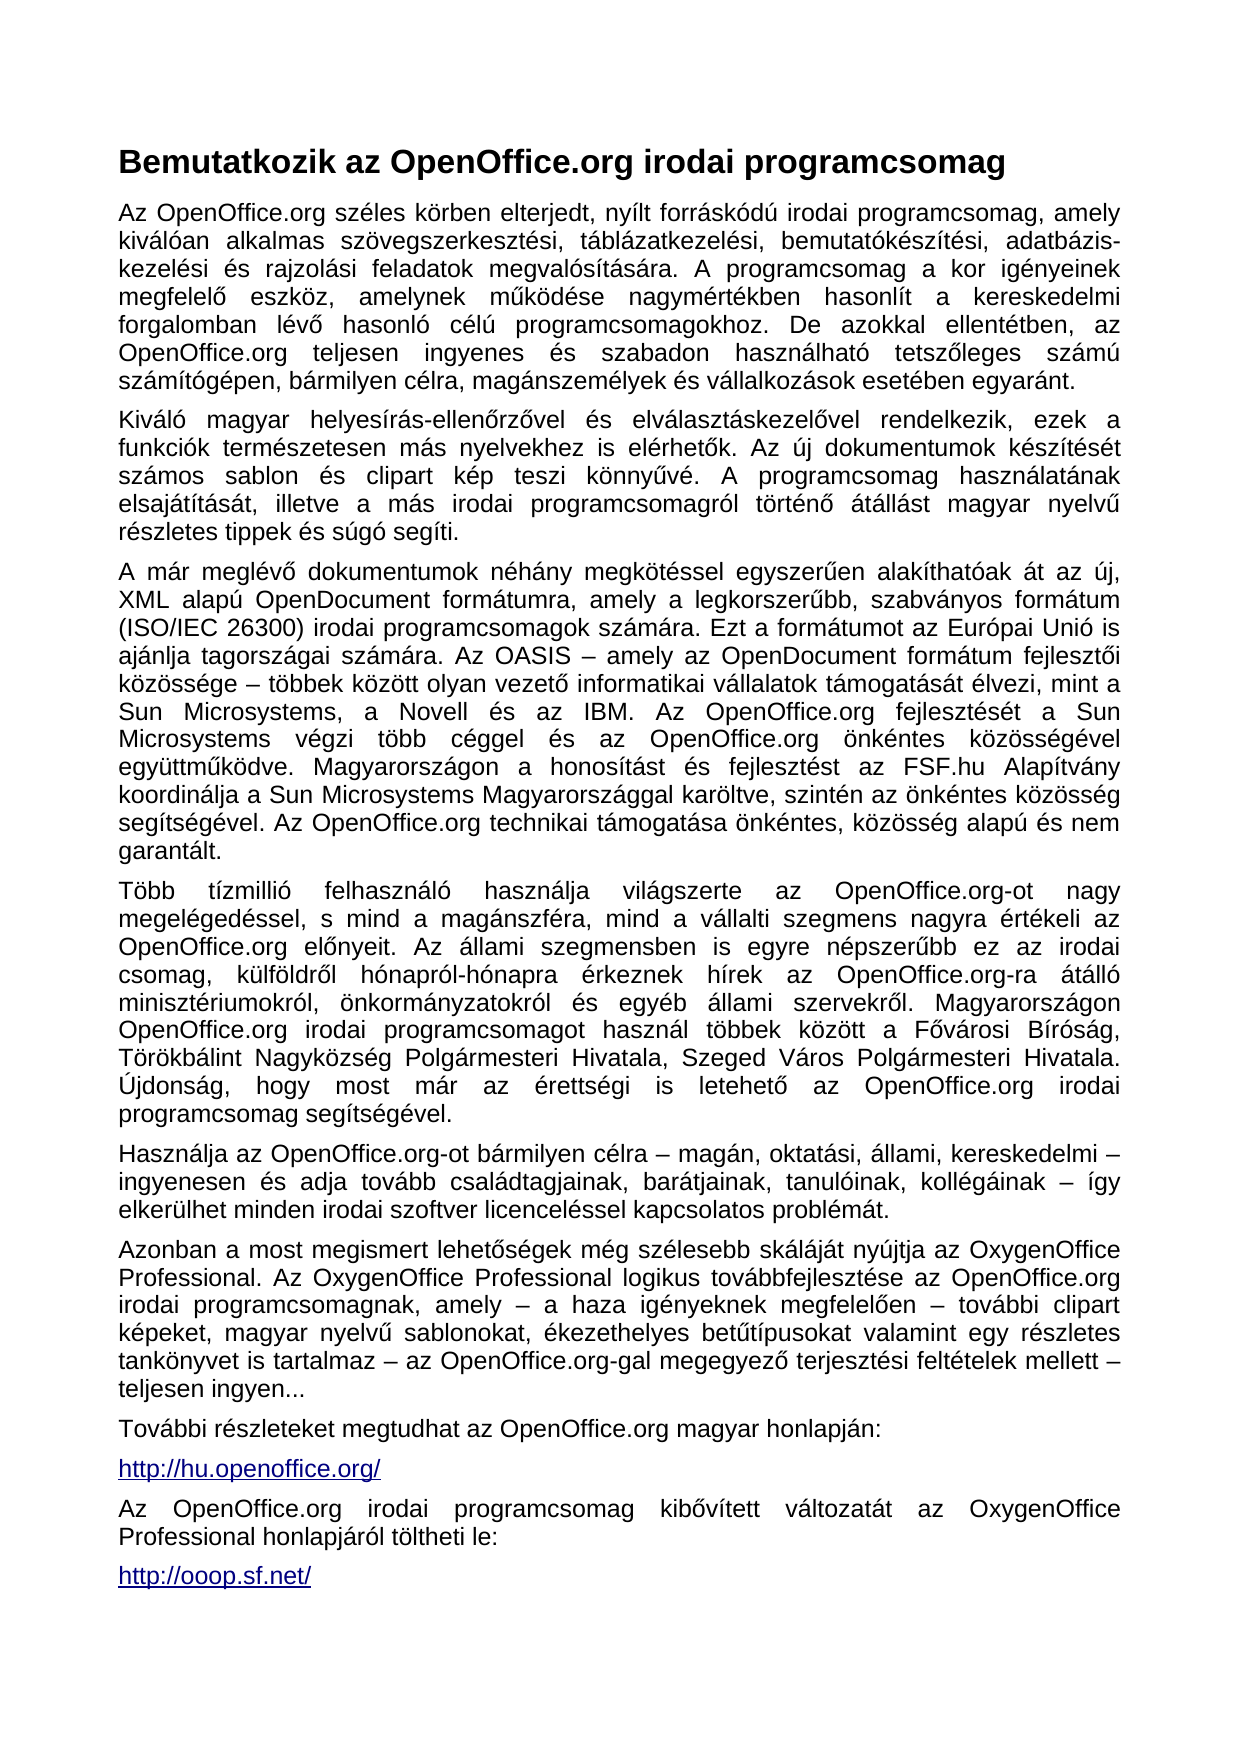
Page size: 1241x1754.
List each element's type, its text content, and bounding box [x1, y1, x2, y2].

text Az OpenOffice.org széles körben elterjedt, nyílt forráskódú irodai programcsomag, amely kiválóan alkalmas szövegszerkesztési, táblázatkezelési, bemutatókészítési, adatbázis-kezelési és rajzolási feladatok megvalósítására. A programcsomag a kor igényeinek megfelelő eszköz, amelynek működése nagymértékben hasonlít a kereskedelmi forgalomban lévő hasonló célú programcsomagokhoz. De azokkal ellentétben, az OpenOffice.org teljesen ingyenes és szabadon használható tetszőleges számú számítógépen, bármilyen célra, magánszemélyek és vállalkozások esetében egyaránt. [118, 199, 1122, 394]
text Azonban a most megismert lehetőségek még szélesebb skáláját nyújtja az OxygenOffice Professional. Az OxygenOffice Professional logikus továbbfejlesztése az OpenOffice.org irodai programcsomagnak, amely – a haza igényeknek megfelelően – további clipart képeket, magyar nyelvű sablonokat, ékezethelyes betűtípusokat valamint egy részletes tankönyvet is tartalmaz – az OpenOffice.org-gal megegyező terjesztési feltételek mellett – teljesen ingyen... [118, 1236, 1122, 1403]
text http://hu.openoffice.org/ [118, 1455, 1122, 1483]
text Több tízmillió felhasználó használja világszerte az OpenOffice.org-ot nagy megelégedéssel, s mind a magánszféra, mind a vállalti szegmens nagyra értékeli az OpenOffice.org előnyeit. Az állami szegmensben is egyre népszerűbb ez az irodai csomag, külföldről hónapról-hónapra érkeznek hírek az OpenOffice.org-ra átálló minisztériumokról, önkormányzatokról és egyéb állami szervekről. Magyarországon OpenOffice.org irodai programcsomagot használ többek között a Fővárosi Bíróság, Törökbálint Nagyközség Polgármesteri Hivatala, Szeged Város Polgármesteri Hivatala. Újdonság, hogy most már az érettségi is letehető az OpenOffice.org irodai programcsomag segítségével. [118, 877, 1122, 1128]
text http://ooop.sf.net/ [118, 1562, 1122, 1590]
text További részleteket megtudhat az OpenOffice.org magyar honlapján: [118, 1415, 1122, 1443]
text Használja az OpenOffice.org-ot bármilyen célra – magán, oktatási, állami, kereskedelmi – ingyenesen és adja tovább családtagjainak, barátjainak, tanulóinak, kollégáinak – így elkerülhet minden irodai szoftver licenceléssel kapcsolatos problémát. [118, 1140, 1122, 1224]
text Kiváló magyar helyesírás-ellenőrzővel és elválasztáskezelővel rendelkezik, ezek a funkciók természetesen más nyelvekhez is elérhetők. Az új dokumentumok készítését számos sablon és clipart kép teszi könnyűvé. A programcsomag használatának elsajátítását, illetve a más irodai programcsomagról történő átállást magyar nyelvű részletes tippek és súgó segíti. [118, 406, 1122, 546]
subtitle Bemutatkozik az OpenOffice.org irodai programcsomag [118, 143, 1122, 181]
text Az OpenOffice.org irodai programcsomag kibővített változatát az OxygenOffice Professional honlapjáról töltheti le: [118, 1494, 1122, 1550]
text A már meglévő dokumentumok néhány megkötéssel egyszerűen alakíthatóak át az új, XML alapú OpenDocument formátumra, amely a legkorszerűbb, szabványos formátum (ISO/IEC 26300) irodai programcsomagok számára. Ezt a formátumot az Európai Unió is ajánlja tagországai számára. Az OASIS – amely az OpenDocument formátum fejlesztői közössége – többek között olyan vezető informatikai vállalatok támogatását élvezi, mint a Sun Microsystems, a Novell és az IBM. Az OpenOffice.org fejlesztését a Sun Microsystems végzi több céggel és az OpenOffice.org önkéntes közösségével együttműködve. Magyarországon a honosítást és fejlesztést az FSF.hu Alapítvány koordinálja a Sun Microsystems Magyarországgal karöltve, szintén az önkéntes közösség segítségével. Az OpenOffice.org technikai támogatása önkéntes, közösség alapú és nem garantált. [118, 558, 1122, 865]
